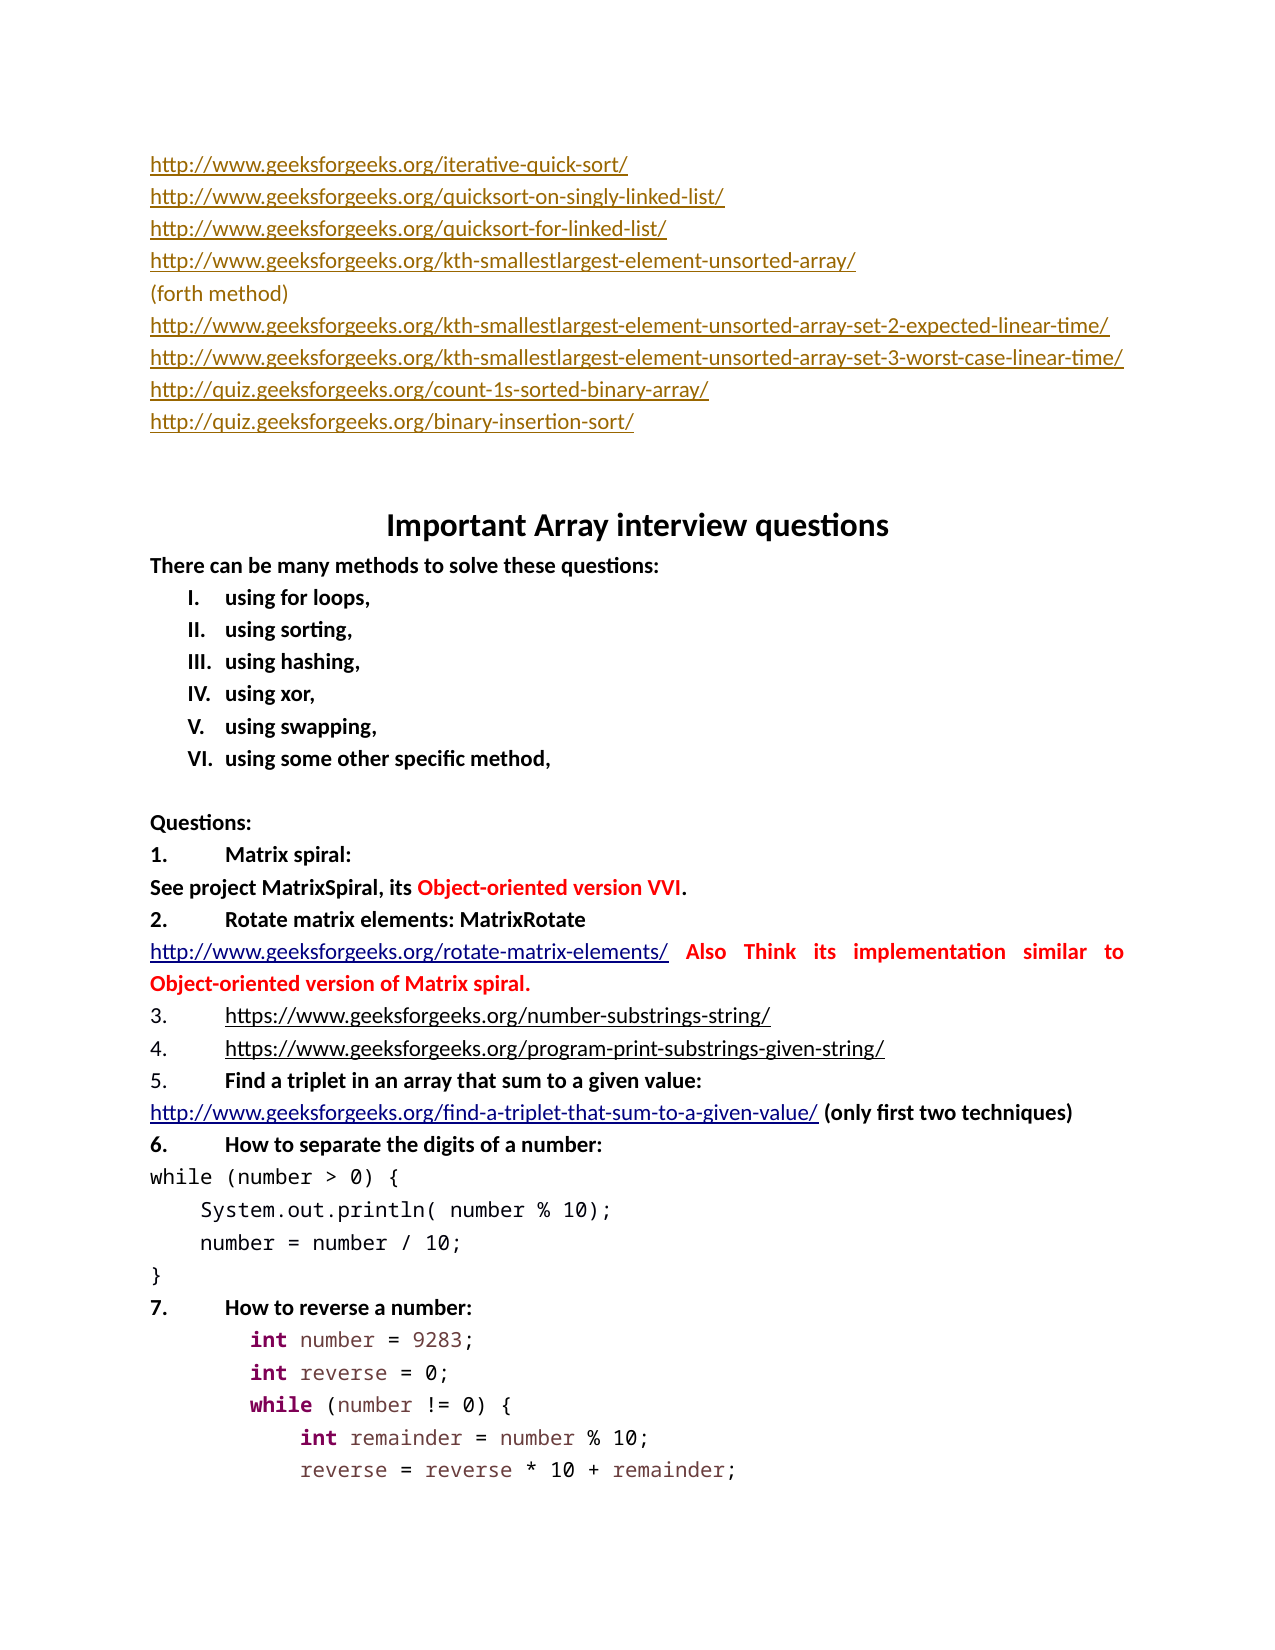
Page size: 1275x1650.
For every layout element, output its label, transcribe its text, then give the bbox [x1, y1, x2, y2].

list using for loops, [187, 583, 1125, 611]
list using sorting, [187, 615, 1125, 643]
list http://www.geeksforgeeks.org/rotate-matrix-elements/ Also Think its implementation similar to Object-oriented version of Matrix spiral. [150, 937, 1125, 997]
list int remainder = number % 10; [150, 1423, 1125, 1451]
list http://www.geeksforgeeks.org/iterative-quick-sort/ [150, 150, 1125, 178]
list int number = 9283; [150, 1325, 1125, 1353]
list } [150, 1260, 1125, 1289]
list http://quiz.geeksforgeeks.org/count-1s-sorted-binary-array/ [150, 375, 1125, 403]
list System.out.println( number % 10); [150, 1195, 1125, 1223]
list There can be many methods to solve these questions: [150, 551, 1125, 579]
list Questions: [150, 808, 1125, 836]
list using hashing, [187, 647, 1125, 675]
list using some other specific method, [187, 744, 1125, 772]
list using swapping, [187, 712, 1125, 740]
list http://www.geeksforgeeks.org/kth-smallestlargest-element-unsorted-array/ [150, 247, 1125, 274]
list http://www.geeksforgeeks.org/quicksort-on-singly-linked-list/ [150, 182, 1125, 210]
list http://www.geeksforgeeks.org/find-a-triplet-that-sum-to-a-given-value/ (only first two techniques) [150, 1098, 1125, 1126]
list Rotate matrix elements: MatrixRotate [150, 905, 1125, 933]
list http://www.geeksforgeeks.org/kth-smallestlargest-element-unsorted-array-set-2-expected-linear-time/ [150, 311, 1125, 339]
list Matrix spiral: [150, 841, 1125, 868]
list (forth method) [150, 279, 1125, 307]
list while (number != 0) { [150, 1390, 1125, 1419]
list How to separate the digits of a number: [150, 1130, 1125, 1158]
list Important Array interview questions [150, 504, 1125, 545]
list reverse = reverse * 10 + remainder; [150, 1455, 1125, 1484]
list using xor, [187, 679, 1125, 708]
list http://quiz.geeksforgeeks.org/binary-insertion-sort/ [150, 407, 1125, 436]
list Find a triplet in an array that sum to a given value: [150, 1066, 1125, 1094]
list int reverse = 0; [150, 1358, 1125, 1386]
list http://www.geeksforgeeks.org/kth-smallestlargest-element-unsorted-array-set-3-worst-case-linear-time/ [150, 343, 1125, 371]
list https://www.geeksforgeeks.org/program-print-substrings-given-string/ [150, 1034, 1125, 1062]
list https://www.geeksforgeeks.org/number-substrings-string/ [150, 1001, 1125, 1029]
list number = number / 10; [150, 1228, 1125, 1256]
list How to reverse a number: [150, 1293, 1125, 1321]
list while (number > 0) { [150, 1162, 1125, 1191]
list See project MatrixSpiral, its Object-oriented version VVI. [150, 873, 1125, 901]
list http://www.geeksforgeeks.org/quicksort-for-linked-list/ [150, 214, 1125, 242]
